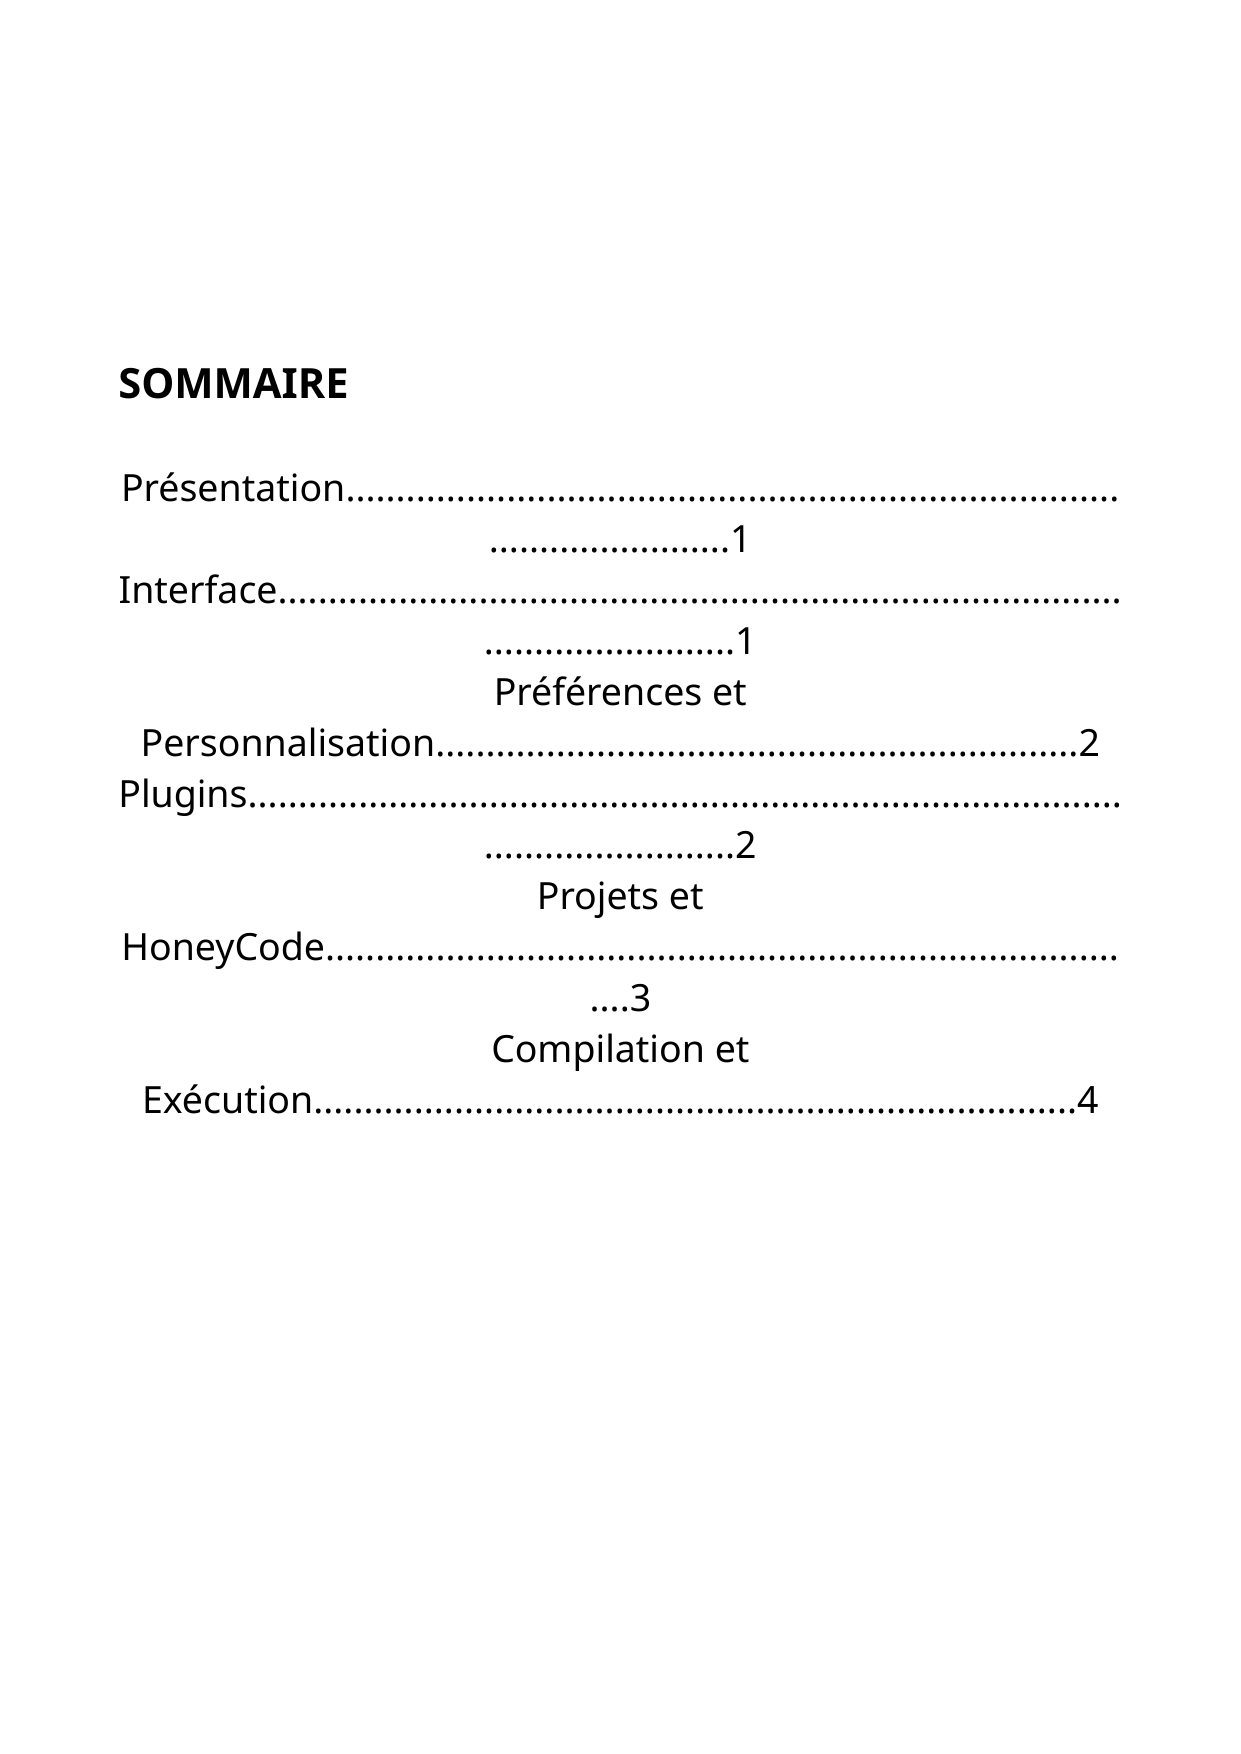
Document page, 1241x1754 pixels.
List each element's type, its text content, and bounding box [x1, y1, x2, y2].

text Projets et HoneyCode...................................................................................3 [118, 869, 1122, 1023]
text Préférences et Personnalisation................................................................2 [118, 665, 1122, 767]
text SOMMAIRE [118, 353, 1122, 410]
text Compilation et Exécution............................................................................4 [118, 1023, 1122, 1125]
text Interface.............................................................................................................1 [118, 563, 1122, 665]
text Plugins................................................................................................................2 [118, 767, 1122, 869]
text Présentation.....................................................................................................1 [118, 461, 1122, 563]
